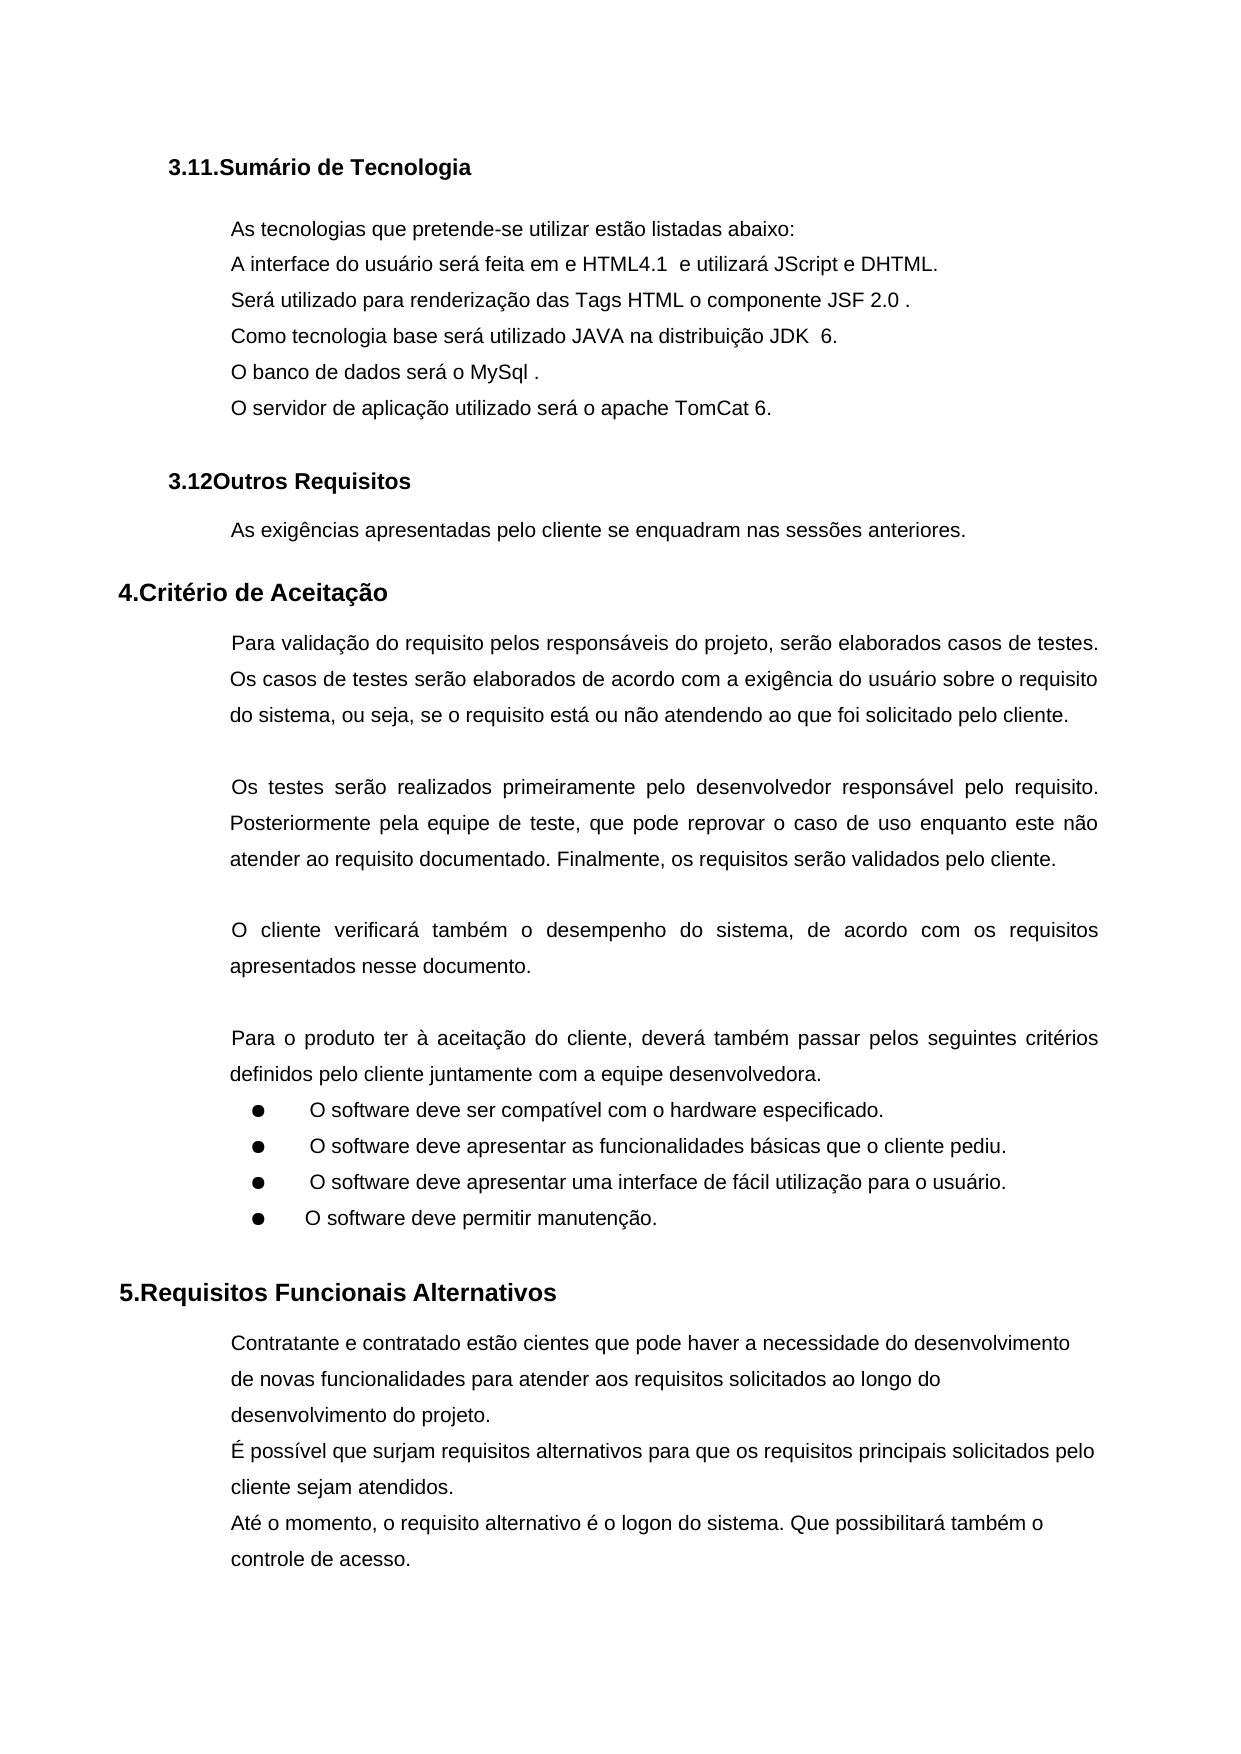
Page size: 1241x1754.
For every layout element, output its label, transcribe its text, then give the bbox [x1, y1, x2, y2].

text As tecnologias que pretende-se utilizar estão listadas abaixo: [231, 216, 1100, 240]
text O banco de dados será o MySql . [231, 360, 1100, 384]
text O servidor de aplicação utilizado será o apache TomCat 6. [231, 396, 1100, 420]
text Os testes serão realizados primeiramente pelo desenvolvedor responsável pelo requisito. Posteriormente pela equipe de teste, que pode reprovar o caso de uso enquanto este não atender ao requisito documentado. Finalmente, os requisitos serão validados pelo cliente. [229, 774, 1100, 870]
list O software deve ser compatível com o hardware especificado. [248, 1098, 1100, 1122]
text Até o momento, o requisito alternativo é o logon do sistema. Que possibilitará também o controle de acesso. [231, 1511, 1100, 1570]
text O cliente verificará também o desempenho do sistema, de acordo com os requisitos apresentados nesse documento. [229, 918, 1100, 978]
list O software deve permitir manutenção. [248, 1206, 1100, 1230]
subtitle 4.Critério de Aceitação [68, 578, 1100, 607]
subtitle 5.Requisitos Funcionais Alternativos [69, 1278, 1100, 1307]
text Para validação do requisito pelos responsáveis do projeto, serão elaborados casos de testes. Os casos de testes serão elaborados de acordo com a exigência do usuário sobre o requisito do sistema, ou seja, se o requisito está ou não atendendo ao que foi solicitado pelo cliente. [229, 631, 1100, 727]
text É possível que surjam requisitos alternativos para que os requisitos principais solicitados pelo cliente sejam atendidos. [231, 1439, 1100, 1498]
list O software deve apresentar as funcionalidades básicas que o cliente pediu. [248, 1134, 1100, 1158]
text Contratante e contratado estão cientes que pode haver a necessidade do desenvolvimento de novas funcionalidades para atender aos requisitos solicitados ao longo do desenvolvimento do projeto. [231, 1331, 1100, 1427]
subtitle Outros Requisitos [168, 468, 1100, 494]
subtitle Sumário de Tecnologia [168, 154, 1100, 180]
text Para o produto ter à aceitação do cliente, deverá também passar pelos seguintes critérios definidos pelo cliente juntamente com a equipe desenvolvedora. [229, 1026, 1100, 1086]
text Como tecnologia base será utilizado JAVA na distribuição JDK 6. [231, 324, 1100, 348]
text Será utilizado para renderização das Tags HTML o componente JSF 2.0 . [231, 288, 1100, 312]
text A interface do usuário será feita em e HTML4.1 e utilizará JScript e DHTML. [231, 252, 1100, 276]
list O software deve apresentar uma interface de fácil utilização para o usuário. [248, 1170, 1100, 1194]
text As exigências apresentadas pelo cliente se enquadram nas sessões anteriores. [231, 518, 1100, 542]
